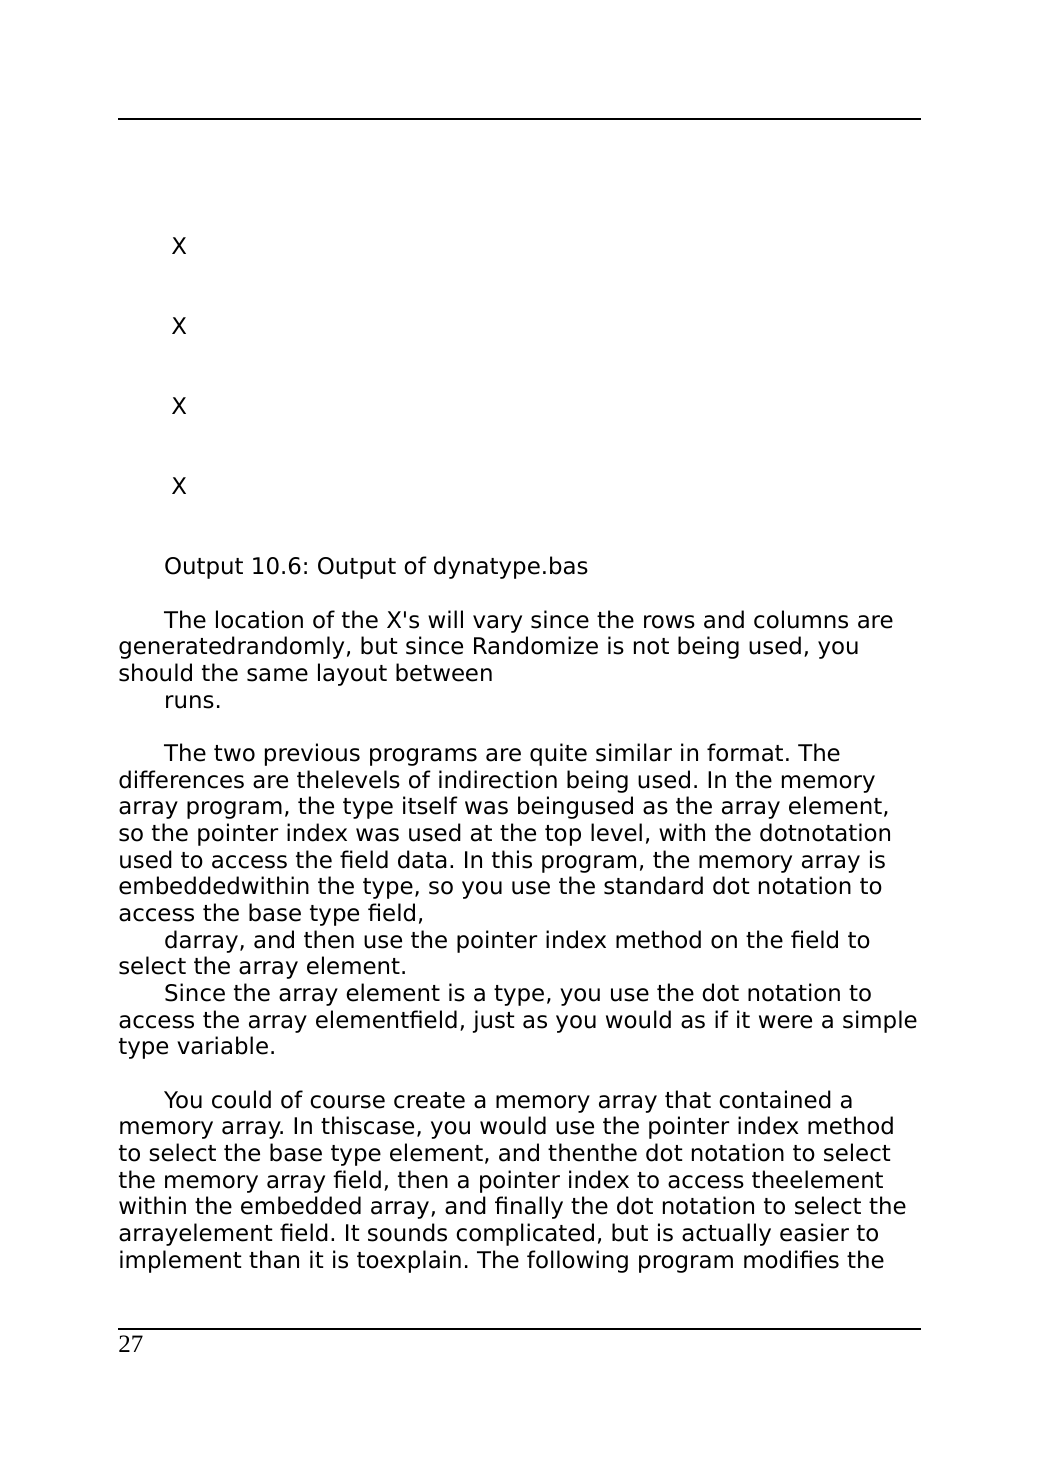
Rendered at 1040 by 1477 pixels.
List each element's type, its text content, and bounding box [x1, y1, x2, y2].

text Since the array element is a type, you use the dot notation to access the array elementfield, just as you would as if it were a simple type variable. [118, 980, 921, 1060]
text X [118, 473, 921, 500]
text X [118, 233, 921, 260]
text The location of the X's will vary since the rows and columns are generatedrandomly, but since Randomize is not being used, you should the same layout between [118, 607, 921, 687]
text X [118, 393, 921, 420]
text Output 10.6: Output of dynatype.bas [118, 553, 921, 580]
text The two previous programs are quite similar in format. The differences are thelevels of indirection being used. In the memory array program, the type itself was beingused as the array element, so the pointer index was used at the top level, with the dotnotation used to access the field data. In this program, the memory array is embeddedwithin the type, so you use the standard dot notation to access the base type field, [118, 740, 921, 927]
text You could of course create a memory array that contained a memory array. In thiscase, you would use the pointer index method to select the base type element, and thenthe dot notation to select the memory array field, then a pointer index to access theelement within the embedded array, and finally the dot notation to select the arrayelement field. It sounds complicated, but is actually easier to implement than it is toexplain. The following program modifies the [118, 1087, 921, 1273]
text runs. [118, 687, 921, 713]
text X [118, 313, 921, 340]
text darray, and then use the pointer index method on the field to select the array element. [118, 927, 921, 980]
